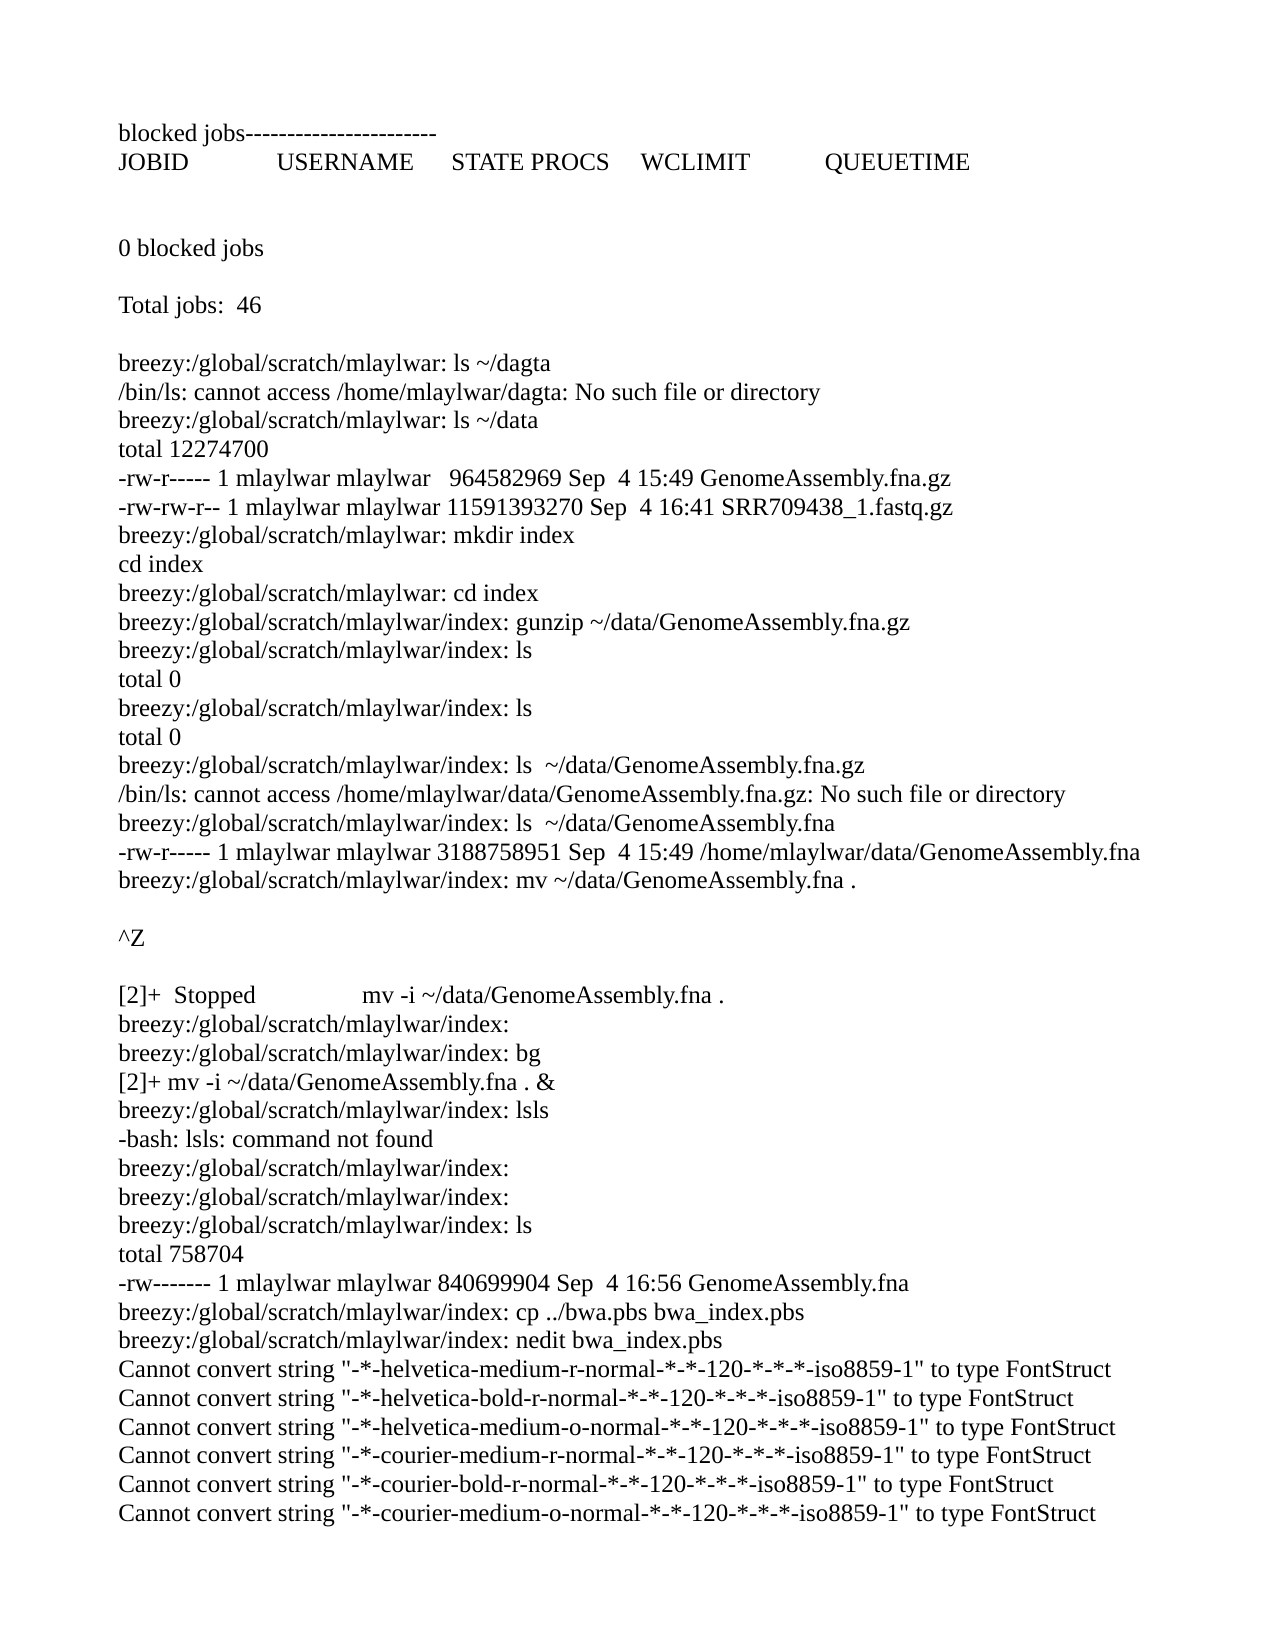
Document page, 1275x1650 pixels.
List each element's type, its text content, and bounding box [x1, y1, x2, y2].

text Total jobs: 46 [118, 291, 1157, 319]
text breezy:/global/scratch/mlaylwar: cd index [118, 578, 1157, 607]
text blocked jobs----------------------- [118, 118, 1157, 147]
text breezy:/global/scratch/mlaylwar/index: cp ../bwa.pbs bwa_index.pbs [118, 1297, 1157, 1326]
text -bash: lsls: command not found [118, 1124, 1157, 1153]
text Cannot convert string "-*-helvetica-bold-r-normal-*-*-120-*-*-*-iso8859-1" to type FontStruct [118, 1383, 1157, 1412]
text total 0 [118, 664, 1157, 693]
text -rw-r----- 1 mlaylwar mlaylwar 964582969 Sep 4 15:49 GenomeAssembly.fna.gz [118, 463, 1157, 492]
text breezy:/global/scratch/mlaylwar/index: mv ~/data/GenomeAssembly.fna . [118, 866, 1157, 894]
text breezy:/global/scratch/mlaylwar/index: ls [118, 1211, 1157, 1239]
text /bin/ls: cannot access /home/mlaylwar/data/GenomeAssembly.fna.gz: No such file or directory [118, 779, 1157, 808]
text breezy:/global/scratch/mlaylwar/index: ls ~/data/GenomeAssembly.fna.gz [118, 751, 1157, 779]
text breezy:/global/scratch/mlaylwar/index: lsls [118, 1096, 1157, 1124]
text breezy:/global/scratch/mlaylwar: mkdir index [118, 521, 1157, 549]
text -rw------- 1 mlaylwar mlaylwar 840699904 Sep 4 16:56 GenomeAssembly.fna [118, 1268, 1157, 1297]
text [2]+ Stopped mv -i ~/data/GenomeAssembly.fna . [118, 981, 1157, 1009]
text Cannot convert string "-*-helvetica-medium-o-normal-*-*-120-*-*-*-iso8859-1" to type FontStruct [118, 1412, 1157, 1441]
text JOBID USERNAME STATE PROCS WCLIMIT QUEUETIME [118, 147, 1157, 176]
text breezy:/global/scratch/mlaylwar/index: [118, 1009, 1157, 1038]
text breezy:/global/scratch/mlaylwar/index: [118, 1153, 1157, 1182]
text Cannot convert string "-*-courier-medium-o-normal-*-*-120-*-*-*-iso8859-1" to type FontStruct [118, 1498, 1157, 1527]
text -rw-r----- 1 mlaylwar mlaylwar 3188758951 Sep 4 15:49 /home/mlaylwar/data/GenomeAssembly.fna [118, 837, 1157, 866]
text breezy:/global/scratch/mlaylwar/index: ls [118, 636, 1157, 664]
text -rw-rw-r-- 1 mlaylwar mlaylwar 11591393270 Sep 4 16:41 SRR709438_1.fastq.gz [118, 492, 1157, 521]
text breezy:/global/scratch/mlaylwar/index: [118, 1182, 1157, 1211]
text cd index [118, 549, 1157, 578]
text breezy:/global/scratch/mlaylwar/index: ls [118, 693, 1157, 722]
text ^Z [118, 923, 1157, 952]
text breezy:/global/scratch/mlaylwar/index: gunzip ~/data/GenomeAssembly.fna.gz [118, 607, 1157, 636]
text 0 blocked jobs [118, 233, 1157, 262]
text Cannot convert string "-*-courier-bold-r-normal-*-*-120-*-*-*-iso8859-1" to type FontStruct [118, 1469, 1157, 1498]
text total 0 [118, 722, 1157, 751]
text breezy:/global/scratch/mlaylwar/index: nedit bwa_index.pbs [118, 1326, 1157, 1354]
text total 12274700 [118, 434, 1157, 463]
text Cannot convert string "-*-helvetica-medium-r-normal-*-*-120-*-*-*-iso8859-1" to type FontStruct [118, 1354, 1157, 1383]
text breezy:/global/scratch/mlaylwar: ls ~/data [118, 406, 1157, 434]
text /bin/ls: cannot access /home/mlaylwar/dagta: No such file or directory [118, 377, 1157, 406]
text [2]+ mv -i ~/data/GenomeAssembly.fna . & [118, 1067, 1157, 1096]
text breezy:/global/scratch/mlaylwar/index: bg [118, 1038, 1157, 1067]
text breezy:/global/scratch/mlaylwar: ls ~/dagta [118, 348, 1157, 377]
text Cannot convert string "-*-courier-medium-r-normal-*-*-120-*-*-*-iso8859-1" to type FontStruct [118, 1441, 1157, 1469]
text breezy:/global/scratch/mlaylwar/index: ls ~/data/GenomeAssembly.fna [118, 808, 1157, 837]
text total 758704 [118, 1239, 1157, 1268]
